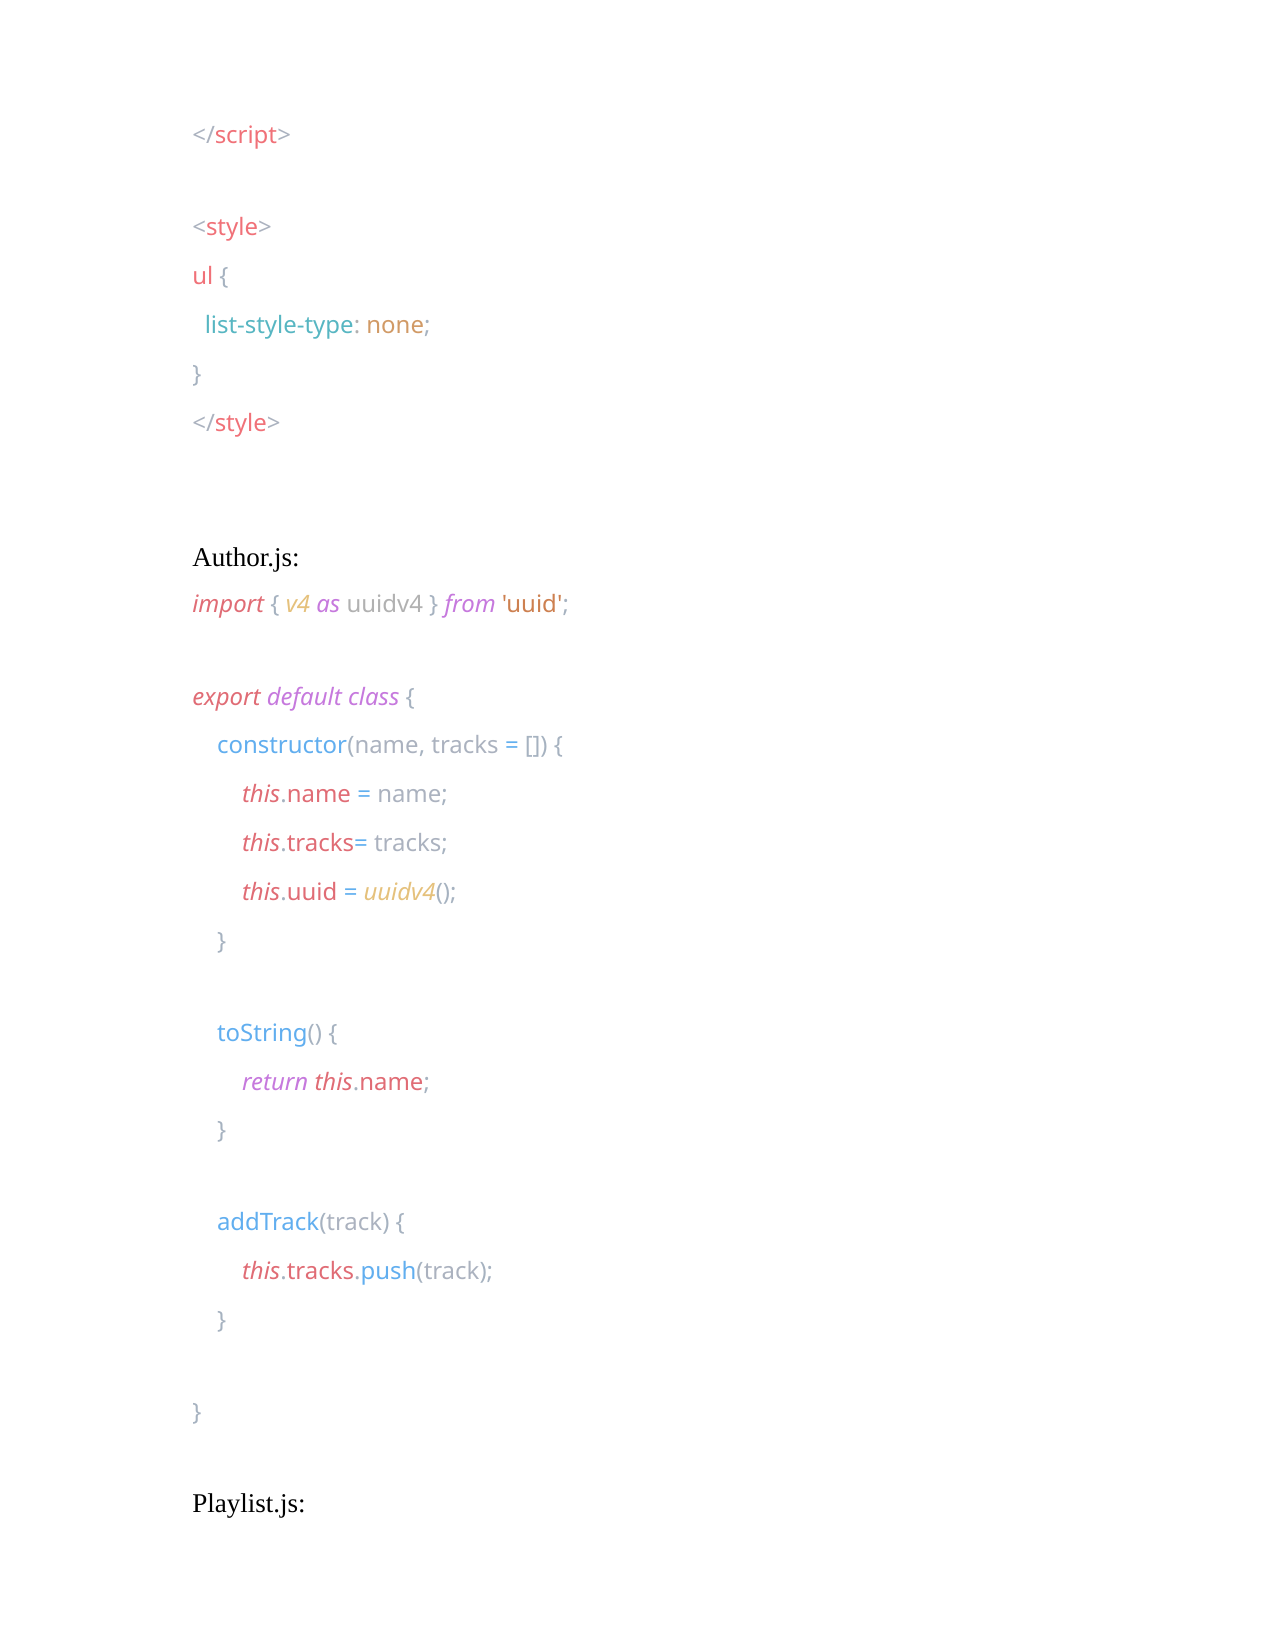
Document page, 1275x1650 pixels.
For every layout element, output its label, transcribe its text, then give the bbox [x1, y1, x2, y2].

text import { v4 as uuidv4 } from 'uuid'; export default class { constructor(name, tracks = []) { this.name = name; this.tracks= tracks; this.uuid = uuidv4(); } toString() { return this.name; } addTrack(track) { this.tracks.push(track); } } [192, 587, 1157, 1427]
text </script> <style> ul { list-style-type: none; } </style> [192, 118, 1157, 438]
text Playlist.js: [192, 1487, 1157, 1518]
text Author.js: [192, 541, 1157, 572]
